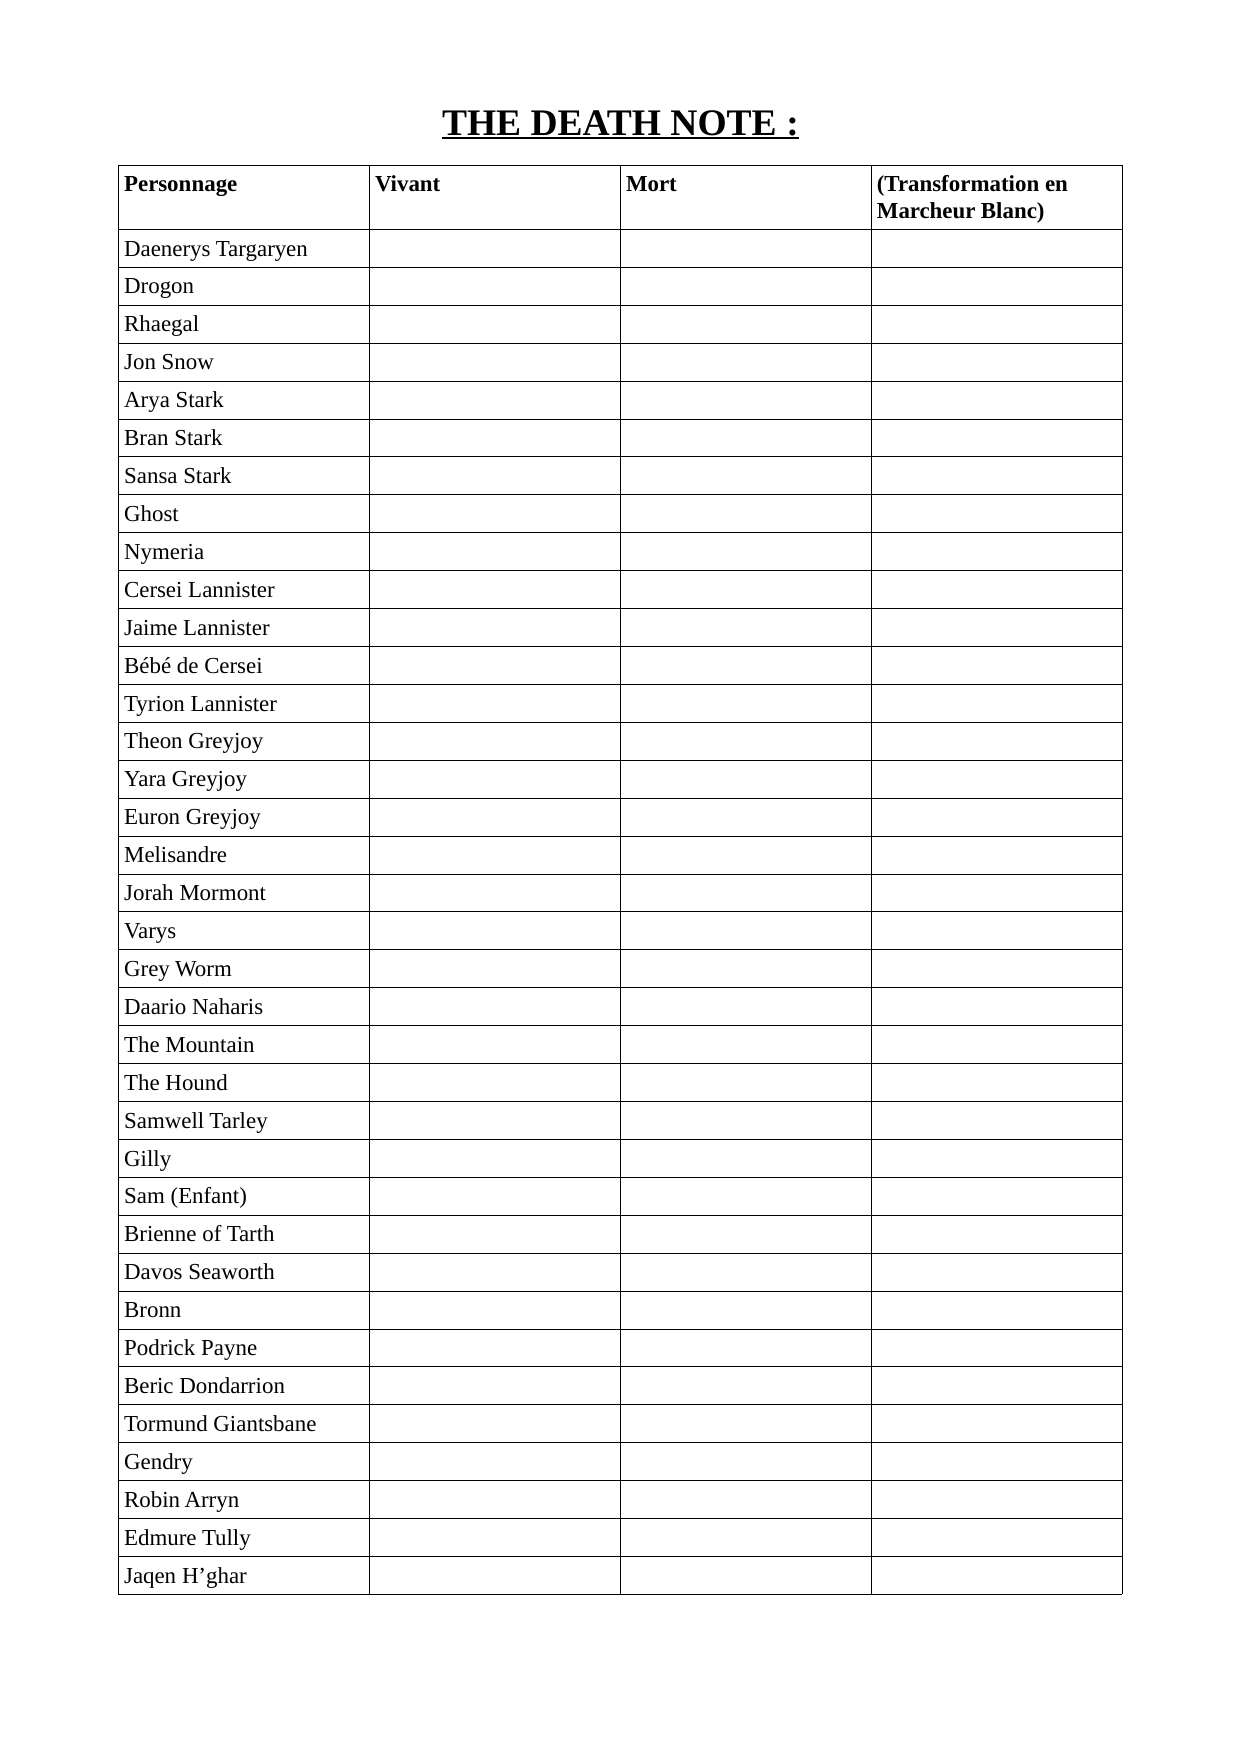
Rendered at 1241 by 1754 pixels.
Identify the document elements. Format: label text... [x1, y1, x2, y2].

table_cell [370, 1178, 620, 1215]
table_cell [370, 1254, 620, 1291]
table_cell Davos Seaworth [119, 1254, 369, 1291]
table_cell Nymeria [119, 533, 369, 570]
table_cell [872, 382, 1122, 418]
table_cell [872, 647, 1122, 684]
table_cell [621, 950, 871, 987]
table_cell [621, 988, 871, 1025]
table_cell Cersei Lannister [119, 571, 369, 608]
table_cell Jorah Mormont [119, 875, 369, 911]
table_cell [621, 1405, 871, 1442]
table_cell Arya Stark [119, 382, 369, 418]
table_cell [370, 799, 620, 836]
table_cell [872, 1557, 1122, 1594]
table_cell [370, 533, 620, 570]
table_cell [872, 230, 1122, 267]
table_cell [370, 306, 620, 343]
table_cell [621, 230, 871, 267]
table_cell [370, 457, 620, 494]
table_cell [621, 382, 871, 418]
table_cell [621, 1557, 871, 1594]
table_cell [872, 912, 1122, 949]
table_cell [370, 1519, 620, 1556]
table_cell Tormund Giantsbane [119, 1405, 369, 1442]
table_cell Rhaegal [119, 306, 369, 343]
table_header Mort [621, 166, 871, 229]
table_cell [621, 875, 871, 911]
table_cell [621, 1292, 871, 1328]
table_cell [621, 761, 871, 798]
table_cell Gilly [119, 1140, 369, 1177]
table_cell [370, 344, 620, 381]
table_cell [621, 1178, 871, 1215]
table_cell Jaime Lannister [119, 609, 369, 646]
table_cell Daenerys Targaryen [119, 230, 369, 267]
table_cell [872, 420, 1122, 456]
table_cell [872, 1405, 1122, 1442]
table_cell [370, 268, 620, 305]
table_cell [872, 1481, 1122, 1518]
table_cell [872, 1519, 1122, 1556]
table_cell [621, 1102, 871, 1139]
table_cell [621, 799, 871, 836]
table_cell [370, 1102, 620, 1139]
table_cell [621, 457, 871, 494]
table_cell [872, 723, 1122, 760]
table_cell [872, 344, 1122, 381]
table_cell Bronn [119, 1292, 369, 1328]
table_cell [370, 1026, 620, 1063]
table_cell [621, 306, 871, 343]
table_cell [872, 1330, 1122, 1366]
table_cell [621, 1367, 871, 1404]
table_cell [621, 1330, 871, 1366]
table_cell [872, 306, 1122, 343]
table_cell [370, 837, 620, 873]
table_cell [872, 609, 1122, 646]
table_cell Sam (Enfant) [119, 1178, 369, 1215]
table_cell [872, 1026, 1122, 1063]
table_cell [872, 457, 1122, 494]
table_cell [621, 609, 871, 646]
table_cell [621, 723, 871, 760]
table_cell [872, 875, 1122, 911]
table_cell [872, 268, 1122, 305]
table_cell [370, 1557, 620, 1594]
table_header (Transformation en Marcheur Blanc) [872, 166, 1122, 229]
table_cell [370, 723, 620, 760]
table_cell [872, 837, 1122, 873]
table_cell [370, 950, 620, 987]
table_cell [370, 230, 620, 267]
table_cell [872, 1178, 1122, 1215]
table_cell [621, 647, 871, 684]
table_cell [370, 685, 620, 722]
table_cell Jon Snow [119, 344, 369, 381]
table_cell Gendry [119, 1443, 369, 1480]
table_cell [872, 761, 1122, 798]
table_cell Bébé de Cersei [119, 647, 369, 684]
table_cell [621, 685, 871, 722]
table_cell Edmure Tully [119, 1519, 369, 1556]
table_cell [621, 1481, 871, 1518]
table_cell [621, 571, 871, 608]
table_cell Tyrion Lannister [119, 685, 369, 722]
table_cell [370, 420, 620, 456]
table_cell [370, 1292, 620, 1328]
table_cell [872, 1140, 1122, 1177]
text THE DEATH NOTE : [118, 100, 1122, 143]
table_cell [370, 1367, 620, 1404]
table_cell Grey Worm [119, 950, 369, 987]
table_cell [621, 1254, 871, 1291]
table_cell [370, 382, 620, 418]
table_cell [872, 1216, 1122, 1253]
table_header Personnage [119, 166, 369, 229]
table_cell The Mountain [119, 1026, 369, 1063]
table_cell [621, 1443, 871, 1480]
table_cell [621, 1140, 871, 1177]
table_cell [370, 1140, 620, 1177]
table_cell [621, 420, 871, 456]
table_cell [621, 1026, 871, 1063]
table_cell Sansa Stark [119, 457, 369, 494]
table_cell [872, 685, 1122, 722]
table_cell [872, 1254, 1122, 1291]
table_cell Varys [119, 912, 369, 949]
table_cell [370, 1405, 620, 1442]
table_cell [621, 268, 871, 305]
table_cell [621, 1064, 871, 1101]
table_cell Brienne of Tarth [119, 1216, 369, 1253]
table_cell Yara Greyjoy [119, 761, 369, 798]
table_cell Bran Stark [119, 420, 369, 456]
table_cell Melisandre [119, 837, 369, 873]
table_cell [621, 1216, 871, 1253]
table_cell [370, 1216, 620, 1253]
table_cell [621, 533, 871, 570]
table_cell [370, 912, 620, 949]
table_cell [370, 495, 620, 532]
table_cell [872, 571, 1122, 608]
table_cell Jaqen H’ghar [119, 1557, 369, 1594]
table_cell [872, 988, 1122, 1025]
table_cell [872, 1292, 1122, 1328]
table_cell The Hound [119, 1064, 369, 1101]
table_cell [370, 1443, 620, 1480]
table_cell [370, 1481, 620, 1518]
table_cell [621, 837, 871, 873]
table_header Vivant [370, 166, 620, 229]
table_cell Theon Greyjoy [119, 723, 369, 760]
table_cell [872, 495, 1122, 532]
table_cell [370, 988, 620, 1025]
table_cell [370, 647, 620, 684]
table_cell [872, 1443, 1122, 1480]
table_cell [872, 1064, 1122, 1101]
table_cell [370, 875, 620, 911]
table_cell Ghost [119, 495, 369, 532]
table_cell Drogon [119, 268, 369, 305]
table_cell Beric Dondarrion [119, 1367, 369, 1404]
table_cell Euron Greyjoy [119, 799, 369, 836]
table_cell [872, 533, 1122, 570]
table_cell Samwell Tarley [119, 1102, 369, 1139]
table_cell [872, 950, 1122, 987]
table_cell [621, 1519, 871, 1556]
table_cell [621, 912, 871, 949]
table_cell [621, 344, 871, 381]
table_cell [621, 495, 871, 532]
table_cell [370, 761, 620, 798]
table_cell [370, 1330, 620, 1366]
table_cell [872, 799, 1122, 836]
table_cell Podrick Payne [119, 1330, 369, 1366]
table_cell [872, 1102, 1122, 1139]
table_cell [872, 1367, 1122, 1404]
table_cell [370, 609, 620, 646]
table_cell [370, 1064, 620, 1101]
table_cell Robin Arryn [119, 1481, 369, 1518]
table_cell Daario Naharis [119, 988, 369, 1025]
table_cell [370, 571, 620, 608]
